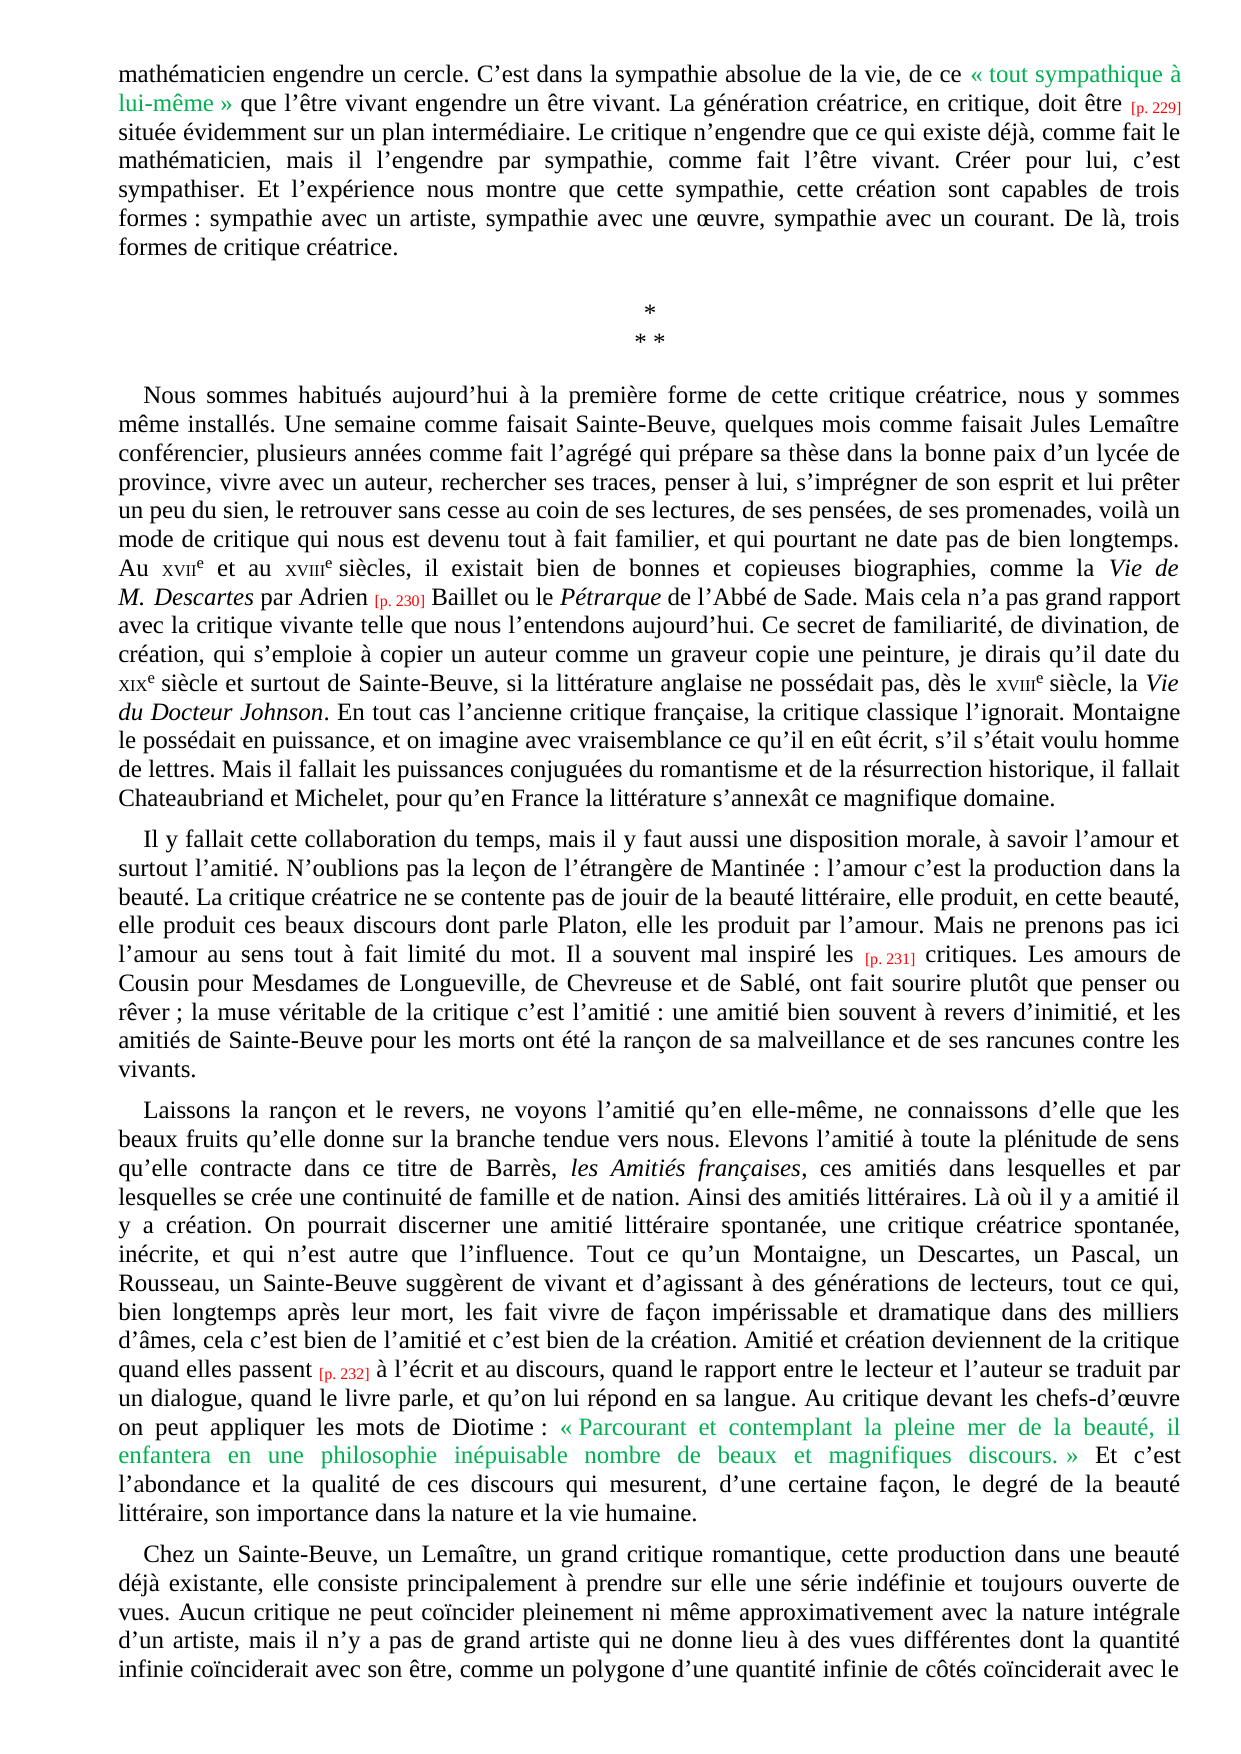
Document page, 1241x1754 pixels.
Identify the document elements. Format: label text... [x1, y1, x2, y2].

text Chez un Sainte-Beuve, un Lemaître, un grand critique romantique, cette production dans une beauté déjà existante, elle consiste principalement à prendre sur elle une série indéfinie et toujours ouverte de vues. Aucun critique ne peut coïncider pleinement ni même approximativement avec la nature intégrale d’un artiste, mais il n’y a pas de grand artiste qui ne donne lieu à des vues différentes dont la quantité infinie coïnciderait avec son être, comme un polygone d’une quantité infinie de côtés coïnciderait avec le [118, 1539, 1181, 1683]
text mathématicien engendre un cercle. C’est dans la sympathie absolue de la vie, de ce « tout sympathique à lui-même » que l’être vivant engendre un être vivant. La génération créatrice, en critique, doit être [p. 229] située évidemment sur un plan intermédiaire. Le critique n’engendre que ce qui existe déjà, comme fait le mathématicien, mais il l’engendre par sympathie, comme fait l’être vivant. Créer pour lui, c’est sympathiser. Et l’expérience nous montre que cette sympathie, cette création sont capables de trois formes : sympathie avec un artiste, sympathie avec une œuvre, sympathie avec un courant. De là, trois formes de critique créatrice. [118, 59, 1181, 260]
text Nous sommes habitués aujourd’hui à la première forme de cette critique créatrice, nous y sommes même installés. Une semaine comme faisait Sainte-Beuve, quelques mois comme faisait Jules Lemaître conférencier, plusieurs années comme fait l’agrégé qui prépare sa thèse dans la bonne paix d’un lycée de province, vivre avec un auteur, rechercher ses traces, penser à lui, s’imprégner de son esprit et lui prêter un peu du sien, le retrouver sans cesse au coin de ses lectures, de ses pensées, de ses promenades, voilà un mode de critique qui nous est devenu tout à fait familier, et qui pourtant ne date pas de bien longtemps. Au xviie et au xviiie siècles, il existait bien de bonnes et copieuses biographies, comme la Vie de M. Descartes par Adrien [p. 230] Baillet ou le Pétrarque de l’Abbé de Sade. Mais cela n’a pas grand rapport avec la critique vivante telle que nous l’entendons aujourd’hui. Ce secret de familiarité, de divination, de création, qui s’emploie à copier un auteur comme un graveur copie une peinture, je dirais qu’il date du xixe siècle et surtout de Sainte-Beuve, si la littérature anglaise ne possédait pas, dès le xviiie siècle, la Vie du Docteur Johnson. En tout cas l’ancienne critique française, la critique classique l’ignorait. Montaigne le possédait en puissance, et on imagine avec vraisemblance ce qu’il en eût écrit, s’il s’était voulu homme de lettres. Mais il fallait les puissances conjuguées du romantisme et de la résurrection historique, il fallait Chateaubriand et Michelet, pour qu’en France la littérature s’annexât ce magnifique domaine. [118, 380, 1181, 812]
text Laissons la rançon et le revers, ne voyons l’amitié qu’en elle-même, ne connaissons d’elle que les beaux fruits qu’elle donne sur la branche tendue vers nous. Elevons l’amitié à toute la plénitude de sens qu’elle contracte dans ce titre de Barrès, les Amitiés françaises, ces amitiés dans lesquelles et par lesquelles se crée une continuité de famille et de nation. Ainsi des amitiés littéraires. Là où il y a amitié il y a création. On pourrait discerner une amitié littéraire spontanée, une critique créatrice spontanée, inécrite, et qui n’est autre que l’influence. Tout ce qu’un Montaigne, un Descartes, un Pascal, un Rousseau, un Sainte-Beuve suggèrent de vivant et d’agissant à des générations de lecteurs, tout ce qui, bien longtemps après leur mort, les fait vivre de façon impérissable et dramatique dans des milliers d’âmes, cela c’est bien de l’amitié et c’est bien de la création. Amitié et création deviennent de la critique quand elles passent [p. 232] à l’écrit et au discours, quand le rapport entre le lecteur et l’auteur se traduit par un dialogue, quand le livre parle, et qu’on lui répond en sa langue. Au critique devant les chefs-d’œuvre on peut appliquer les mots de Diotime : « Parcourant et contemplant la pleine mer de la beauté, il enfantera en une philosophie inépuisable nombre de beaux et magnifiques discours. » Et c’est l’abondance et la qualité de ces discours qui mesurent, d’une certaine façon, le degré de la beauté littéraire, son importance dans la nature et la vie humaine. [118, 1095, 1181, 1527]
text * * * [118, 298, 1181, 355]
text Il y fallait cette collaboration du temps, mais il y faut aussi une disposition morale, à savoir l’amour et surtout l’amitié. N’oublions pas la leçon de l’étrangère de Mantinée : l’amour c’est la production dans la beauté. La critique créatrice ne se contente pas de jouir de la beauté littéraire, elle produit, en cette beauté, elle produit ces beaux discours dont parle Platon, elle les produit par l’amour. Mais ne prenons pas ici l’amour au sens tout à fait limité du mot. Il a souvent mal inspiré les [p. 231] critiques. Les amours de Cousin pour Mesdames de Longueville, de Chevreuse et de Sablé, ont fait sourire plutôt que penser ou rêver ; la muse véritable de la critique c’est l’amitié : une amitié bien souvent à revers d’inimitié, et les amitiés de Sainte-Beuve pour les morts ont été la rançon de sa malveillance et de ses rancunes contre les vivants. [118, 824, 1181, 1083]
